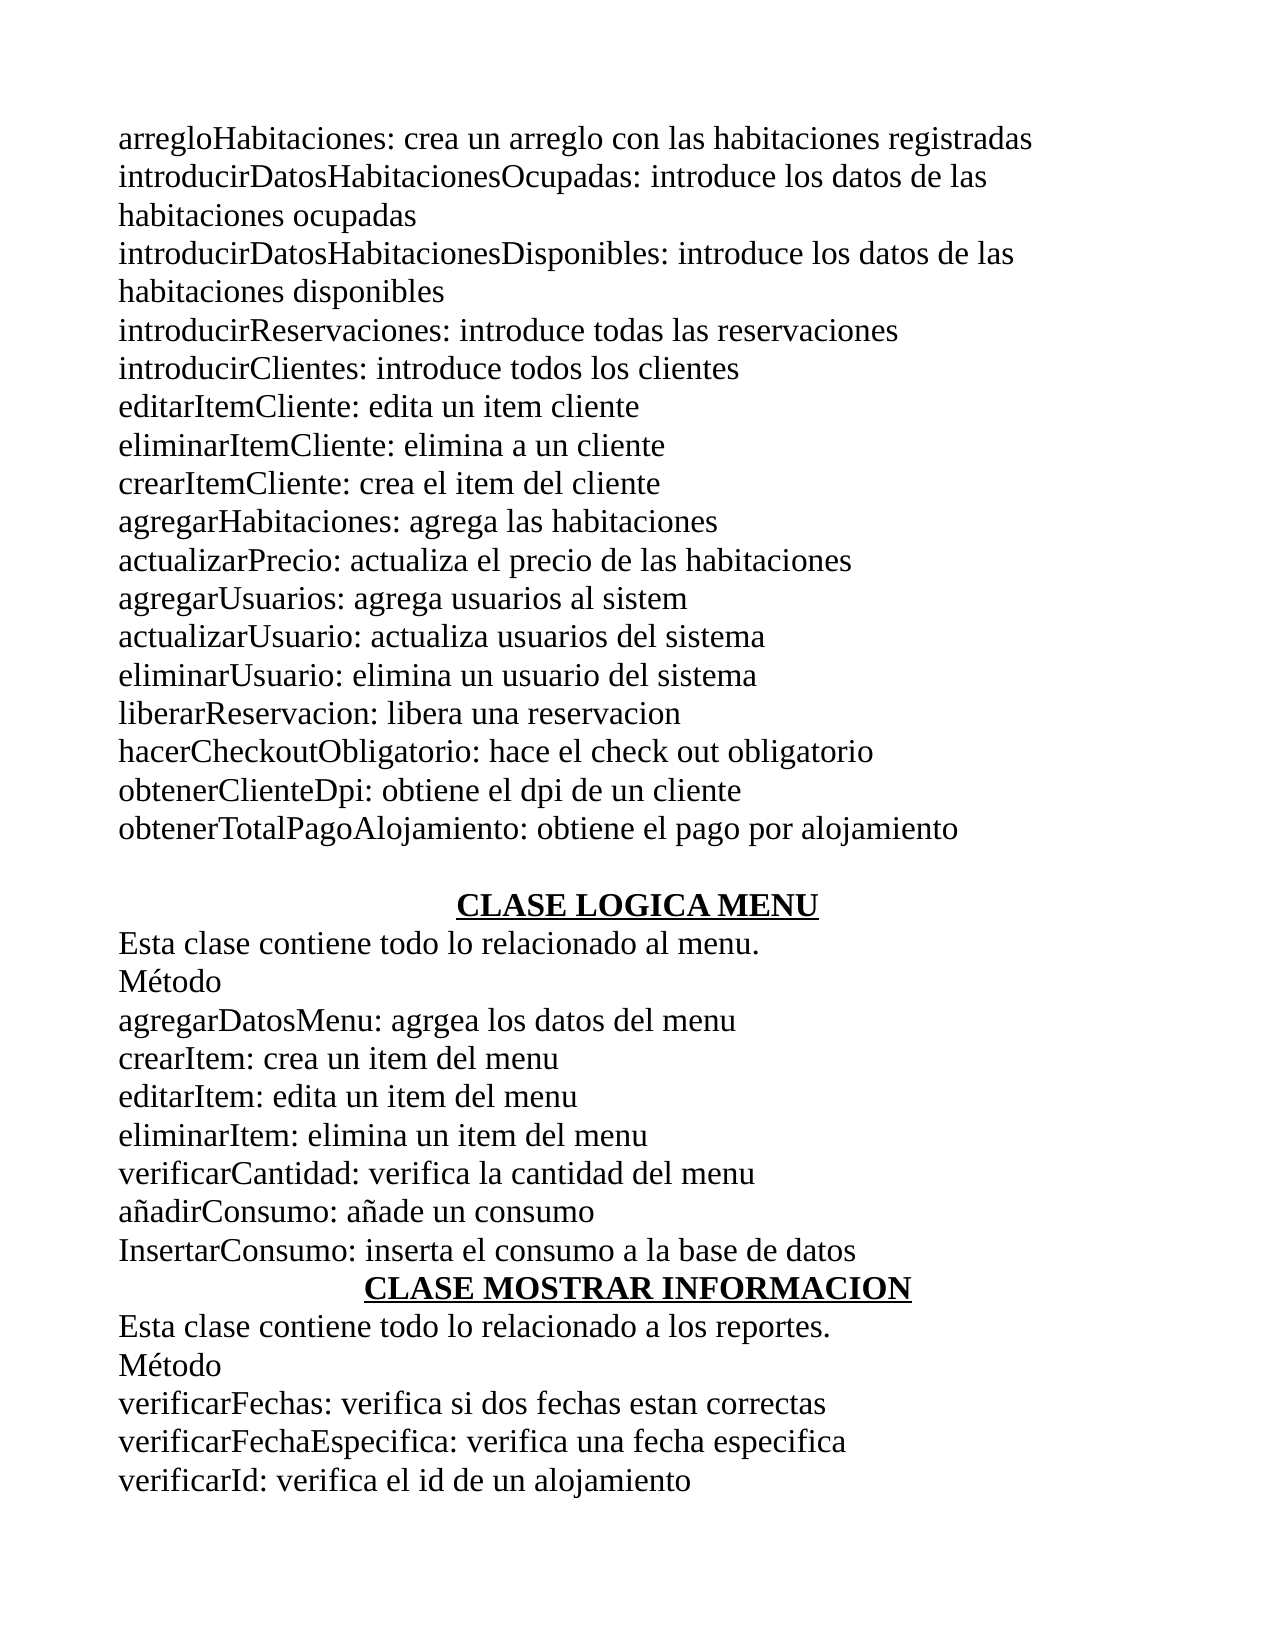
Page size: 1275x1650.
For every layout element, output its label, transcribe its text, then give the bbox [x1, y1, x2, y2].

text crearItem: crea un item del menu [118, 1038, 1157, 1076]
text eliminarItem: elimina un item del menu [118, 1115, 1157, 1153]
text CLASE MOSTRAR INFORMACION [118, 1268, 1157, 1306]
text verificarFechas: verifica si dos fechas estan correctas [118, 1383, 1157, 1421]
text InsertarConsumo: inserta el consumo a la base de datos [118, 1230, 1157, 1268]
text obtenerClienteDpi: obtiene el dpi de un cliente [118, 770, 1157, 808]
text agregarHabitaciones: agrega las habitaciones [118, 501, 1157, 540]
text actualizarUsuario: actualiza usuarios del sistema [118, 616, 1157, 655]
text crearItemCliente: crea el item del cliente [118, 463, 1157, 501]
text verificarId: verifica el id de un alojamiento [118, 1460, 1157, 1498]
text agregarDatosMenu: agrgea los datos del menu [118, 1000, 1157, 1038]
text obtenerTotalPagoAlojamiento: obtiene el pago por alojamiento [118, 808, 1157, 846]
text editarItem: edita un item del menu [118, 1076, 1157, 1115]
text actualizarPrecio: actualiza el precio de las habitaciones [118, 540, 1157, 578]
text verificarCantidad: verifica la cantidad del menu [118, 1153, 1157, 1191]
text Método [118, 1345, 1157, 1383]
text CLASE LOGICA MENU [118, 885, 1157, 923]
text Método [118, 961, 1157, 1000]
text introducirReservaciones: introduce todas las reservaciones [118, 310, 1157, 348]
text editarItemCliente: edita un item cliente [118, 386, 1157, 425]
text eliminarItemCliente: elimina a un cliente [118, 425, 1157, 463]
text liberarReservacion: libera una reservacion [118, 693, 1157, 731]
text introducirDatosHabitacionesDisponibles: introduce los datos de las habitaciones disponibles [118, 233, 1157, 310]
text verificarFechaEspecifica: verifica una fecha especifica [118, 1421, 1157, 1460]
text hacerCheckoutObligatorio: hace el check out obligatorio [118, 731, 1157, 770]
text arregloHabitaciones: crea un arreglo con las habitaciones registradas [118, 118, 1157, 156]
text Esta clase contiene todo lo relacionado al menu. [118, 923, 1157, 961]
text añadirConsumo: añade un consumo [118, 1191, 1157, 1230]
text Esta clase contiene todo lo relacionado a los reportes. [118, 1306, 1157, 1345]
text introducirDatosHabitacionesOcupadas: introduce los datos de las habitaciones ocupadas [118, 156, 1157, 233]
text agregarUsuarios: agrega usuarios al sistem [118, 578, 1157, 616]
text eliminarUsuario: elimina un usuario del sistema [118, 655, 1157, 693]
text introducirClientes: introduce todos los clientes [118, 348, 1157, 386]
